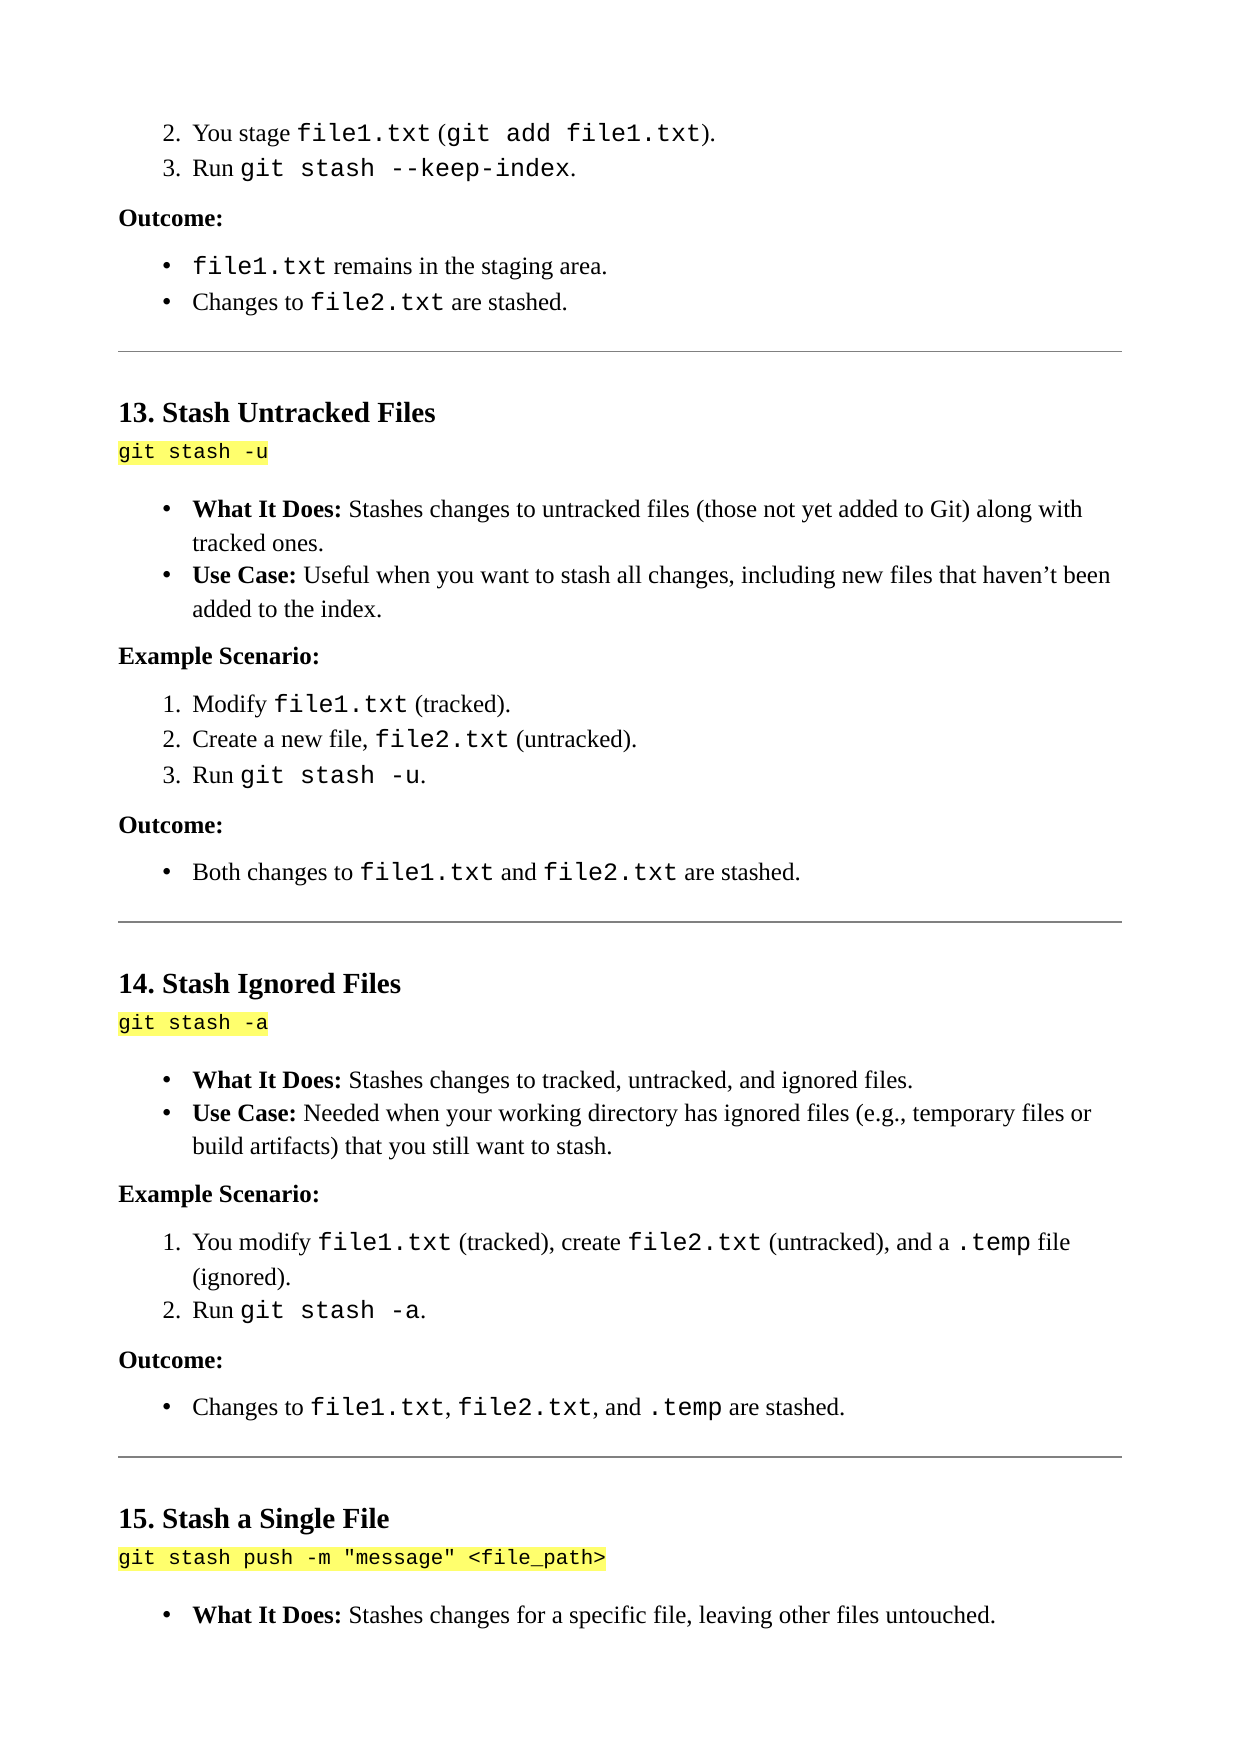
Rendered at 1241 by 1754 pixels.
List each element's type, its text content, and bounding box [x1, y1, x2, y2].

list Use Case: Useful when you want to stash all changes, including new files that haven’t been added to the index. [162, 561, 1122, 622]
text git stash -a [118, 1012, 1122, 1036]
list Changes to file2.txt are stashed. [162, 287, 1122, 317]
text Outcome: [118, 1345, 1122, 1373]
list You modify file1.txt (tracked), create file2.txt (untracked), and a .temp file (ignored). [162, 1227, 1122, 1290]
list Run git stash -u. [162, 760, 1122, 791]
list Changes to file1.txt, file2.txt, and .temp are stashed. [162, 1392, 1122, 1423]
text Outcome: [118, 203, 1122, 232]
list Both changes to file1.txt and file2.txt are stashed. [162, 857, 1122, 888]
subtitle 14. Stash Ignored Files [118, 966, 1122, 1000]
list file1.txt remains in the staging area. [162, 251, 1122, 282]
text Example Scenario: [118, 641, 1122, 670]
subtitle 13. Stash Untracked Files [118, 395, 1122, 429]
list What It Does: Stashes changes for a specific file, leaving other files untouched. [162, 1600, 1122, 1629]
text git stash -u [118, 441, 1122, 465]
subtitle 15. Stash a Single File [118, 1501, 1122, 1535]
list Run git stash -a. [162, 1295, 1122, 1326]
list Run git stash --keep-index. [162, 153, 1122, 184]
list Use Case: Needed when your working directory has ignored files (e.g., temporary files or build artifacts) that you still want to stash. [162, 1098, 1122, 1160]
list Create a new file, file2.txt (untracked). [162, 724, 1122, 755]
text git stash push -m "message" <file_path> [118, 1547, 1122, 1571]
list Modify file1.txt (tracked). [162, 689, 1122, 720]
text Example Scenario: [118, 1179, 1122, 1208]
list You stage file1.txt (git add file1.txt). [162, 118, 1122, 149]
list What It Does: Stashes changes to tracked, untracked, and ignored files. [162, 1065, 1122, 1094]
text Outcome: [118, 810, 1122, 838]
list What It Does: Stashes changes to untracked files (those not yet added to Git) along with tracked ones. [162, 494, 1122, 556]
